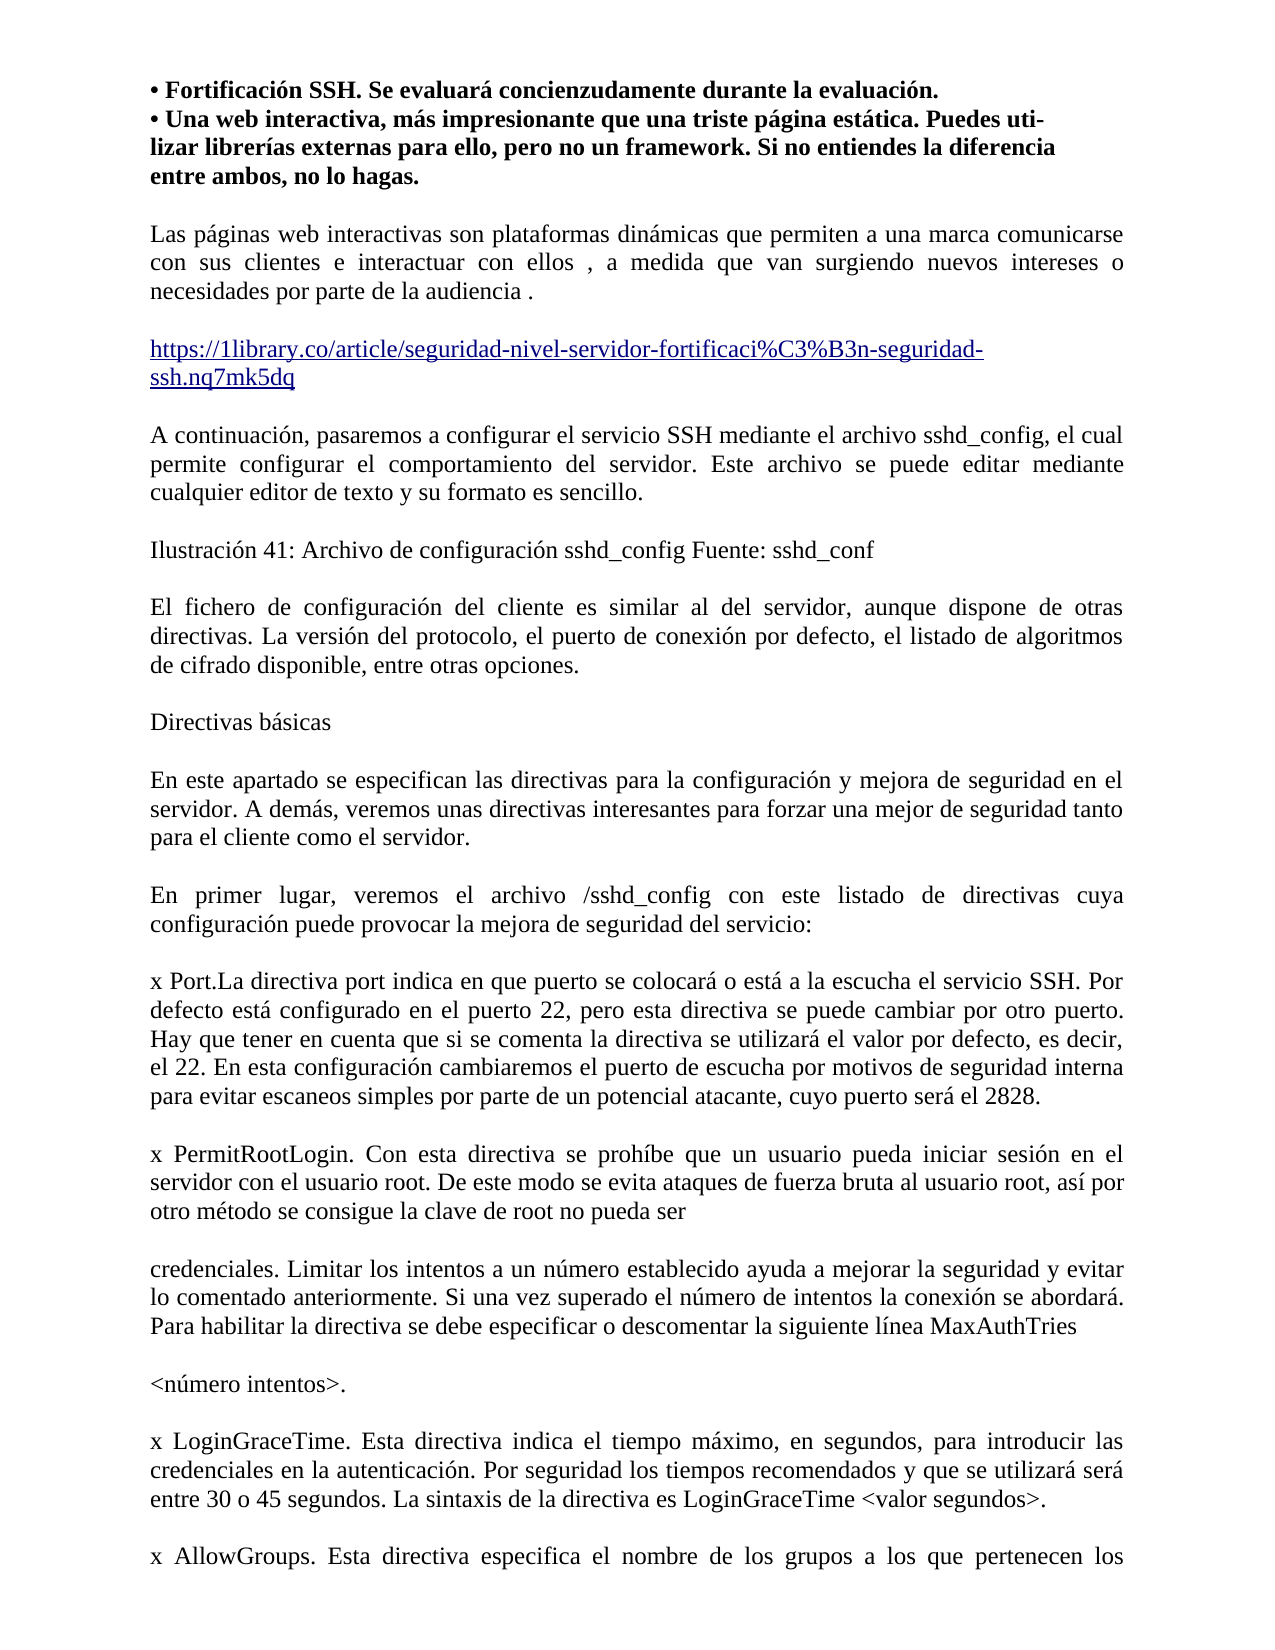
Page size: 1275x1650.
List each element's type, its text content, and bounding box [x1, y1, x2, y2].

text entre ambos, no lo hagas. [150, 161, 1125, 190]
text Las páginas web interactivas son plataformas dinámicas que permiten a una marca comunicarse con sus clientes e interactuar con ellos , a medida que van surgiendo nuevos intereses o necesidades por parte de la audiencia . [150, 219, 1125, 305]
text x PermitRootLogin. Con esta directiva se prohíbe que un usuario pueda iniciar sesión en el servidor con el usuario root. De este modo se evita ataques de fuerza bruta al usuario root, así por otro método se consigue la clave de root no pueda ser [150, 1139, 1125, 1225]
text • Fortificación SSH. Se evaluará concienzudamente durante la evaluación. [150, 75, 1125, 104]
text x AllowGroups. Esta directiva especifica el nombre de los grupos a los que pertenecen los [150, 1541, 1125, 1570]
text Ilustración 41: Archivo de configuración sshd_config Fuente: sshd_conf [150, 535, 1125, 564]
text • Una web interactiva, más impresionante que una triste página estática. Puedes uti- [150, 104, 1125, 132]
text Directivas básicas [150, 707, 1125, 736]
text https://1library.co/article/seguridad-nivel-servidor-fortificaci%C3%B3n-seguridad-ssh.nq7mk5dq [150, 334, 1125, 391]
text En primer lugar, veremos el archivo /sshd_config con este listado de directivas cuya configuración puede provocar la mejora de seguridad del servicio: [150, 880, 1125, 937]
text A continuación, pasaremos a configurar el servicio SSH mediante el archivo sshd_config, el cual permite configurar el comportamiento del servidor. Este archivo se puede editar mediante cualquier editor de texto y su formato es sencillo. [150, 420, 1125, 506]
text credenciales. Limitar los intentos a un número establecido ayuda a mejorar la seguridad y evitar lo comentado anteriormente. Si una vez superado el número de intentos la conexión se abordará. Para habilitar la directiva se debe especificar o descomentar la siguiente línea MaxAuthTries [150, 1254, 1125, 1340]
text El fichero de configuración del cliente es similar al del servidor, aunque dispone de otras directivas. La versión del protocolo, el puerto de conexión por defecto, el listado de algoritmos de cifrado disponible, entre otras opciones. [150, 592, 1125, 679]
text En este apartado se especifican las directivas para la configuración y mejora de seguridad en el servidor. A demás, veremos unas directivas interesantes para forzar una mejor de seguridad tanto para el cliente como el servidor. [150, 765, 1125, 851]
text x Port.La directiva port indica en que puerto se colocará o está a la escucha el servicio SSH. Por defecto está configurado en el puerto 22, pero esta directiva se puede cambiar por otro puerto. Hay que tener en cuenta que si se comenta la directiva se utilizará el valor por defecto, es decir, el 22. En esta configuración cambiaremos el puerto de escucha por motivos de seguridad interna para evitar escaneos simples por parte de un potencial atacante, cuyo puerto será el 2828. [150, 966, 1125, 1110]
text <número intentos>. [150, 1369, 1125, 1397]
text lizar librerías externas para ello, pero no un framework. Si no entiendes la diferencia [150, 132, 1125, 161]
text x LoginGraceTime. Esta directiva indica el tiempo máximo, en segundos, para introducir las credenciales en la autenticación. Por seguridad los tiempos recomendados y que se utilizará será entre 30 o 45 segundos. La sintaxis de la directiva es LoginGraceTime <valor segundos>. [150, 1426, 1125, 1512]
